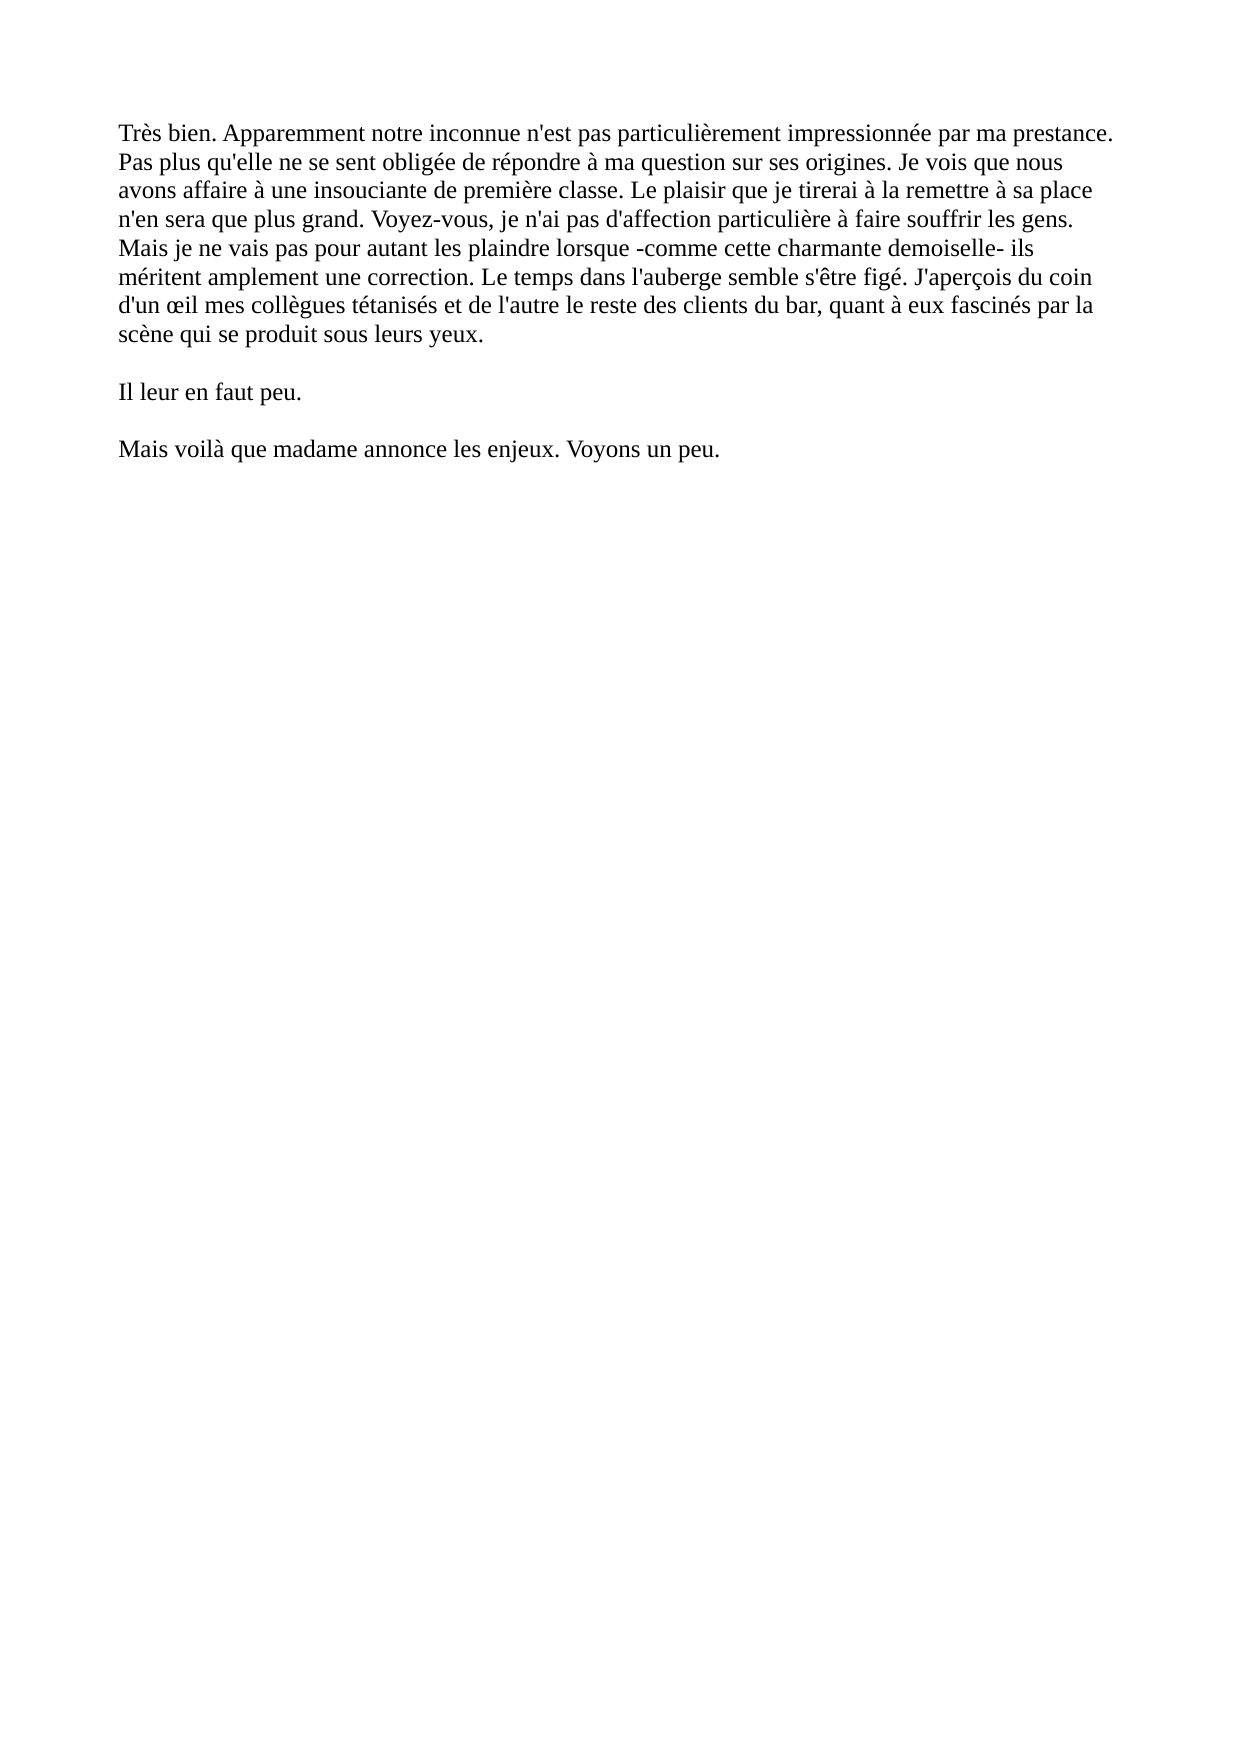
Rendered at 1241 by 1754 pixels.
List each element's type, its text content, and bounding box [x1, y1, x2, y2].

text Il leur en faut peu. [118, 377, 1122, 406]
text Très bien. Apparemment notre inconnue n'est pas particulièrement impressionnée par ma prestance. Pas plus qu'elle ne se sent obligée de répondre à ma question sur ses origines. Je vois que nous avons affaire à une insouciante de première classe. Le plaisir que je tirerai à la remettre à sa place n'en sera que plus grand. Voyez-vous, je n'ai pas d'affection particulière à faire souffrir les gens. Mais je ne vais pas pour autant les plaindre lorsque -comme cette charmante demoiselle- ils méritent amplement une correction. Le temps dans l'auberge semble s'être figé. J'aperçois du coin d'un œil mes collègues tétanisés et de l'autre le reste des clients du bar, quant à eux fascinés par la scène qui se produit sous leurs yeux. [118, 118, 1122, 348]
text Mais voilà que madame annonce les enjeux. Voyons un peu. [118, 434, 1122, 463]
